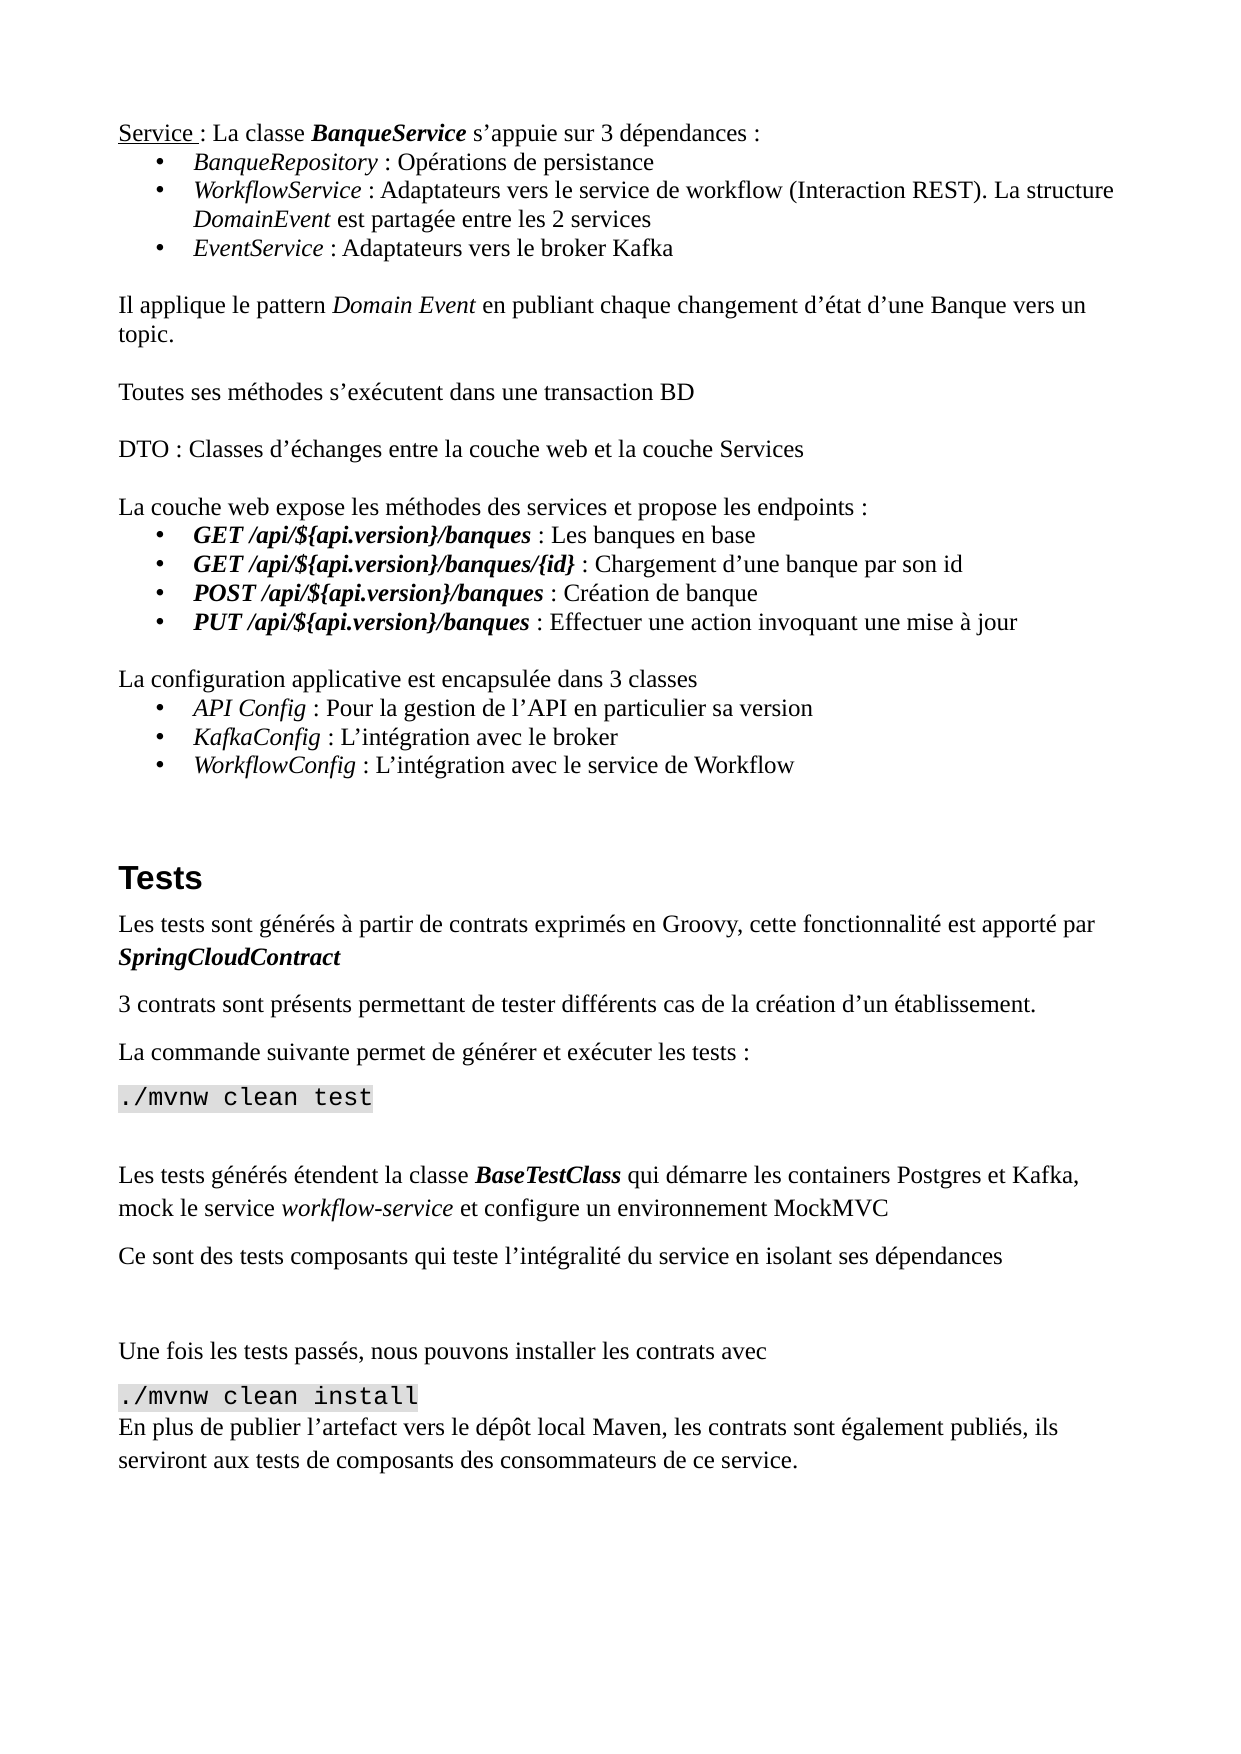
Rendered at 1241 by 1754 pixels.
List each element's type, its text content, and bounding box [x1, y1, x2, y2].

list EventService : Adaptateurs vers le broker Kafka [156, 233, 1122, 262]
list POST /api/${api.version}/banques : Création de banque [156, 578, 1122, 607]
text Une fois les tests passés, nous pouvons installer les contrats avec [118, 1336, 1122, 1365]
text Les tests générés étendent la classe BaseTestClass qui démarre les containers Postgres et Kafka, mock le service workflow-service et configure un environnement MockMVC [118, 1160, 1122, 1222]
text La commande suivante permet de générer et exécuter les tests : [118, 1037, 1122, 1066]
list WorkflowService : Adaptateurs vers le service de workflow (Interaction REST). La structure DomainEvent est partagée entre les 2 services [156, 176, 1122, 233]
list GET /api/${api.version}/banques/{id} : Chargement d’une banque par son id [156, 549, 1122, 578]
text ./mvnw clean test [118, 1084, 1122, 1113]
list API Config : Pour la gestion de l’API en particulier sa version [156, 693, 1122, 722]
text La couche web expose les méthodes des services et propose les endpoints : [118, 492, 1122, 521]
text La configuration applicative est encapsulée dans 3 classes [118, 664, 1122, 693]
text Il applique le pattern Domain Event en publiant chaque changement d’état d’une Banque vers un topic. [118, 291, 1122, 348]
text Ce sont des tests composants qui teste l’intégralité du service en isolant ses dépendances [118, 1241, 1122, 1270]
text En plus de publier l’artefact vers le dépôt local Maven, les contrats sont également publiés, ils serviront aux tests de composants des consommateurs de ce service. [118, 1412, 1122, 1474]
text 3 contrats sont présents permettant de tester différents cas de la création d’un établissement. [118, 989, 1122, 1018]
text DTO : Classes d’échanges entre la couche web et la couche Services [118, 434, 1122, 463]
text ./mvnw clean install [418, 1384, 1122, 1412]
text Service : La classe BanqueService s’appuie sur 3 dépendances : [118, 118, 1122, 147]
list PUT /api/${api.version}/banques : Effectuer une action invoquant une mise à jour [156, 607, 1122, 636]
list KafkaConfig : L’intégration avec le broker [156, 722, 1122, 751]
list GET /api/${api.version}/banques : Les banques en base [156, 521, 1122, 549]
text Les tests sont générés à partir de contrats exprimés en Groovy, cette fonctionnalité est apporté par SpringCloudContract [118, 909, 1122, 970]
list BanqueRepository : Opérations de persistance [156, 147, 1122, 176]
subtitle Tests [118, 858, 1122, 896]
list WorkflowConfig : L’intégration avec le service de Workflow [156, 751, 1122, 779]
text Toutes ses méthodes s’exécutent dans une transaction BD [118, 377, 1122, 406]
